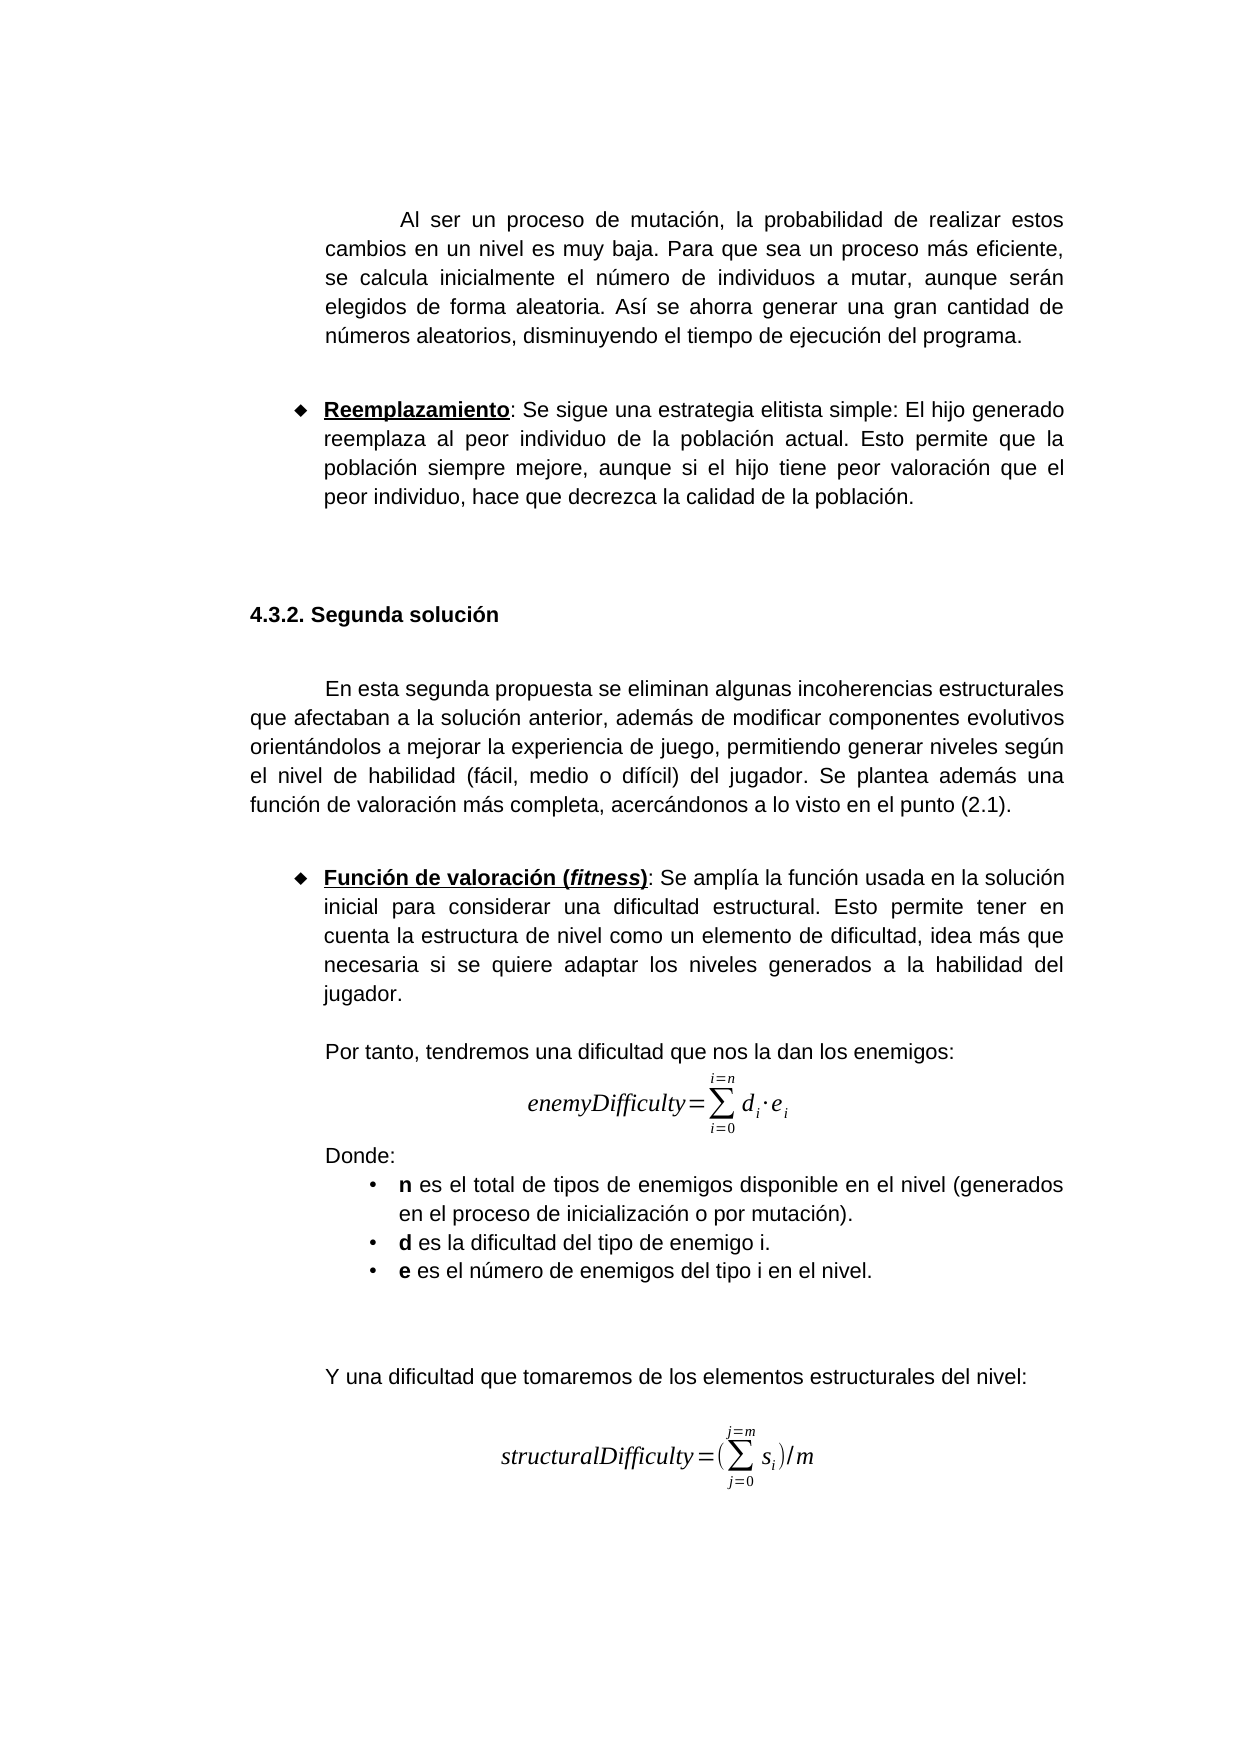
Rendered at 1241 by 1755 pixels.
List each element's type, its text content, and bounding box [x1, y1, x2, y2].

text Por tanto, tendremos una dificultad que nos la dan los enemigos: [175, 1039, 1065, 1064]
list Función de valoración (fitness): Se amplía la función usada en la solución inicial para considerar una dificultad estructural. Esto permite tener en cuenta la estructura de nivel como un elemento de dificultad, idea más que necesaria si se quiere adaptar los niveles generados a la habilidad del jugador. [294, 865, 1065, 1006]
list n es el total de tipos de enemigos disponible en el nivel (generados en el proceso de inicialización o por mutación). [369, 1172, 1065, 1226]
text 4.3.2. Segunda solución [175, 602, 1065, 627]
list d es la dificultad del tipo de enemigo i. [369, 1229, 1065, 1255]
text Y una dificultad que tomaremos de los elementos estructurales del nivel: [175, 1364, 1065, 1389]
list e es el número de enemigos del tipo i en el nivel. [369, 1258, 1065, 1284]
list Reemplazamiento: Se sigue una estrategia elitista simple: El hijo generado reemplaza al peor individuo de la población actual. Esto permite que la población siempre mejore, aunque si el hijo tiene peor valoración que el peor individuo, hace que decrezca la calidad de la población. [294, 397, 1065, 509]
text En esta segunda propuesta se eliminan algunas incoherencias estructurales que afectaban a la solución anterior, además de modificar componentes evolutivos orientándolos a mejorar la experiencia de juego, permitiendo generar niveles según el nivel de habilidad (fácil, medio o difícil) del jugador. Se plantea además una función de valoración más completa, acercándonos a lo visto en el punto (2.1). [250, 676, 1065, 817]
text Al ser un proceso de mutación, la probabilidad de realizar estos cambios en un nivel es muy baja. Para que sea un proceso más eficiente, se calcula inicialmente el número de individuos a mutar, aunque serán elegidos de forma aleatoria. Así se ahorra generar una gran cantidad de números aleatorios, disminuyendo el tiempo de ejecución del programa. [325, 207, 1065, 348]
text Donde: [250, 1143, 1065, 1168]
